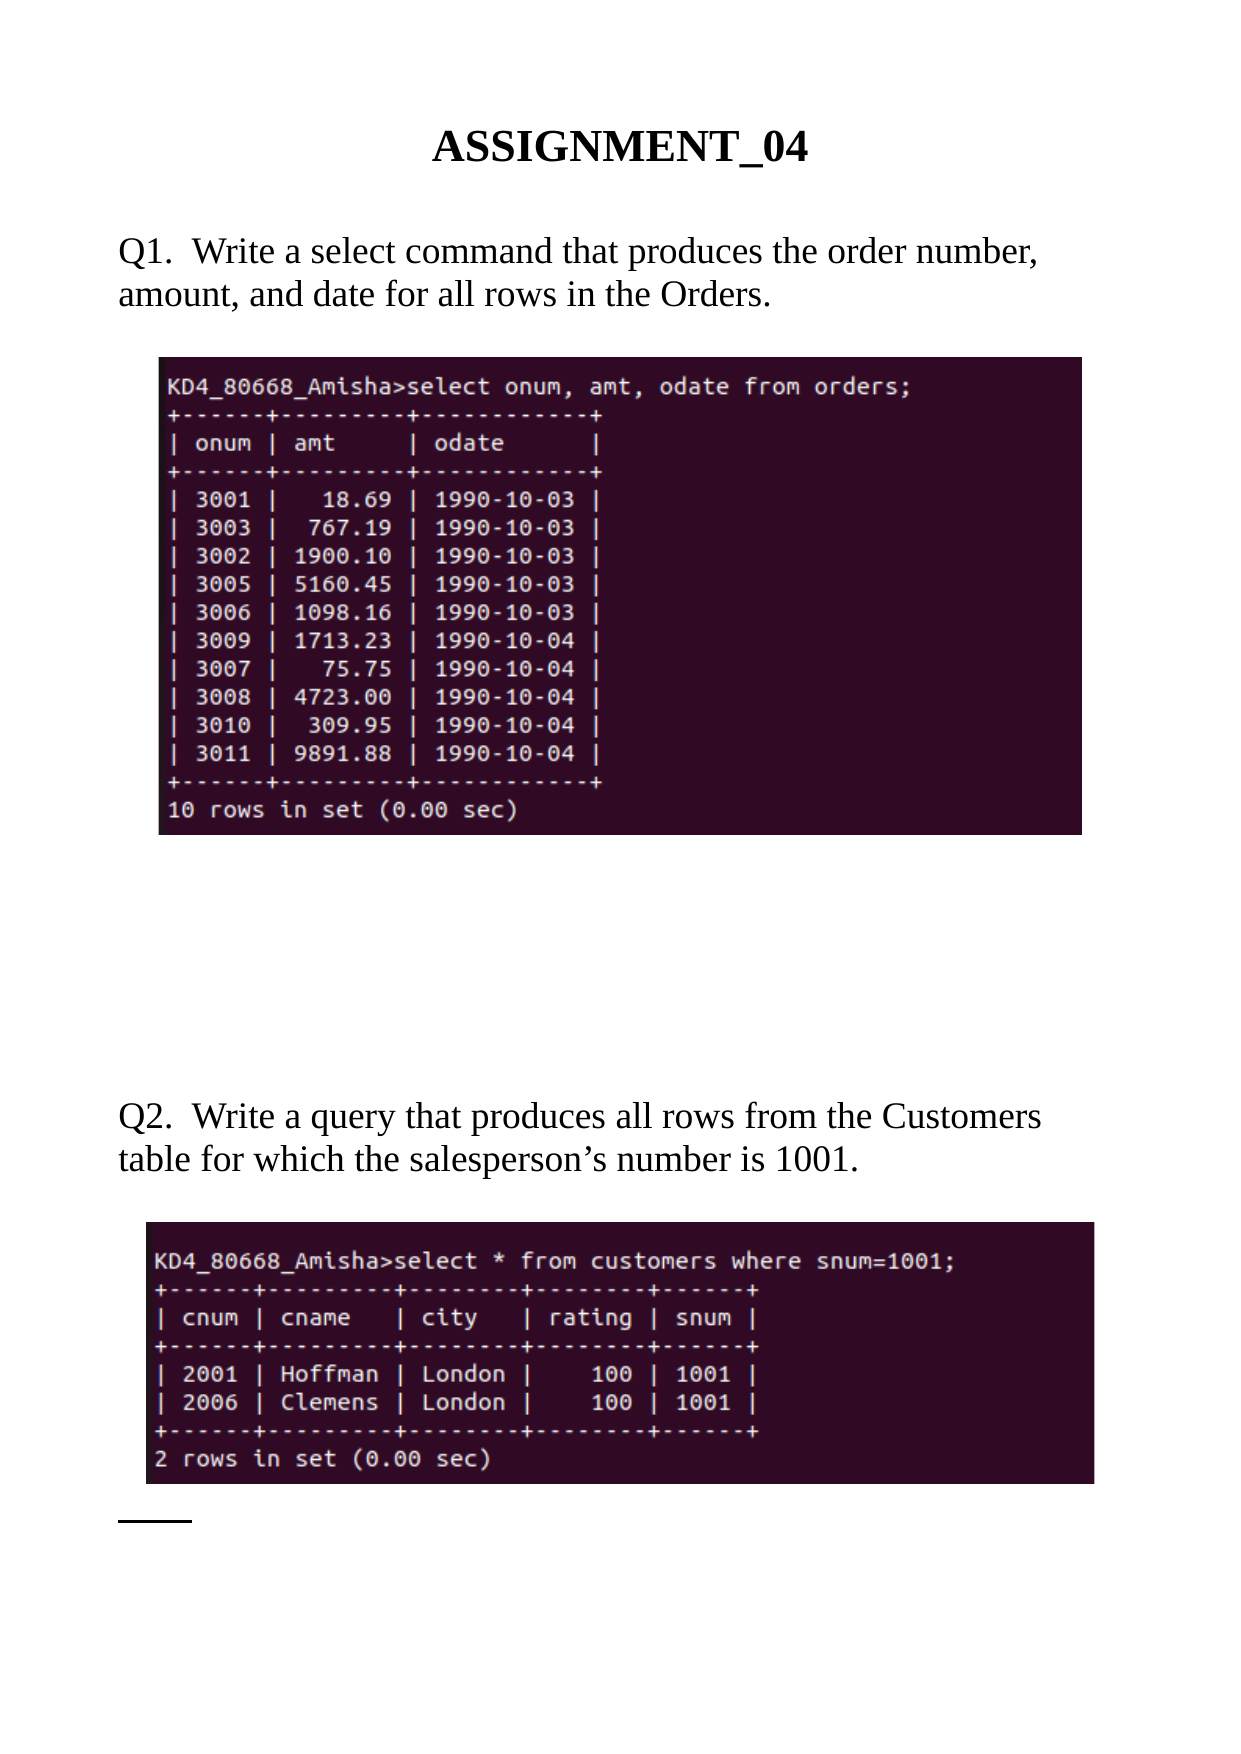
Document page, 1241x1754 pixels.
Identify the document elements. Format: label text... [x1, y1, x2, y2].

text ASSIGNMENT_04 [118, 118, 1122, 171]
picture [158, 357, 1082, 835]
picture [146, 1222, 1095, 1484]
text Q2. Write a query that produces all rows from the Customers table for which the salesperson’s number is 1001. [118, 1093, 1122, 1179]
text Q1. Write a select command that produces the order number, amount, and date for all rows in the Orders. [118, 228, 1122, 314]
